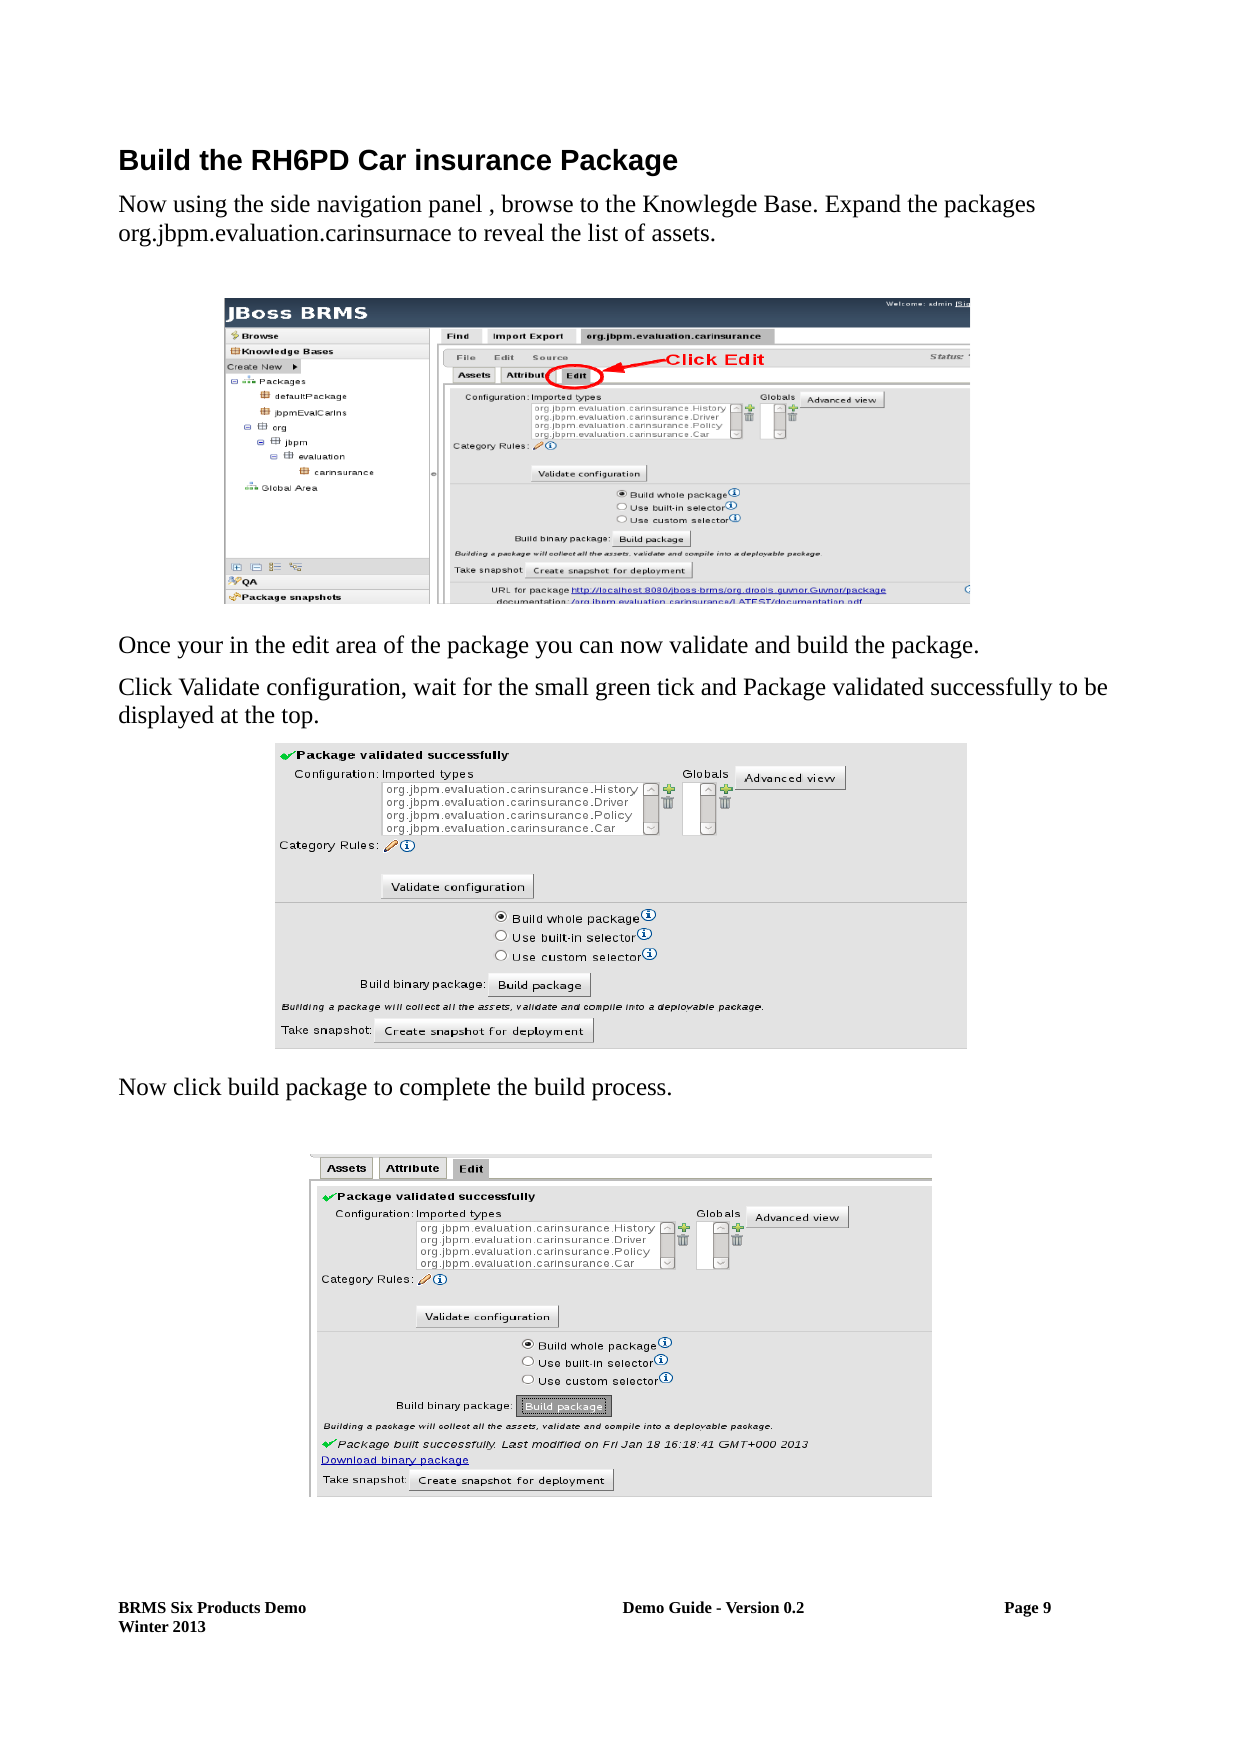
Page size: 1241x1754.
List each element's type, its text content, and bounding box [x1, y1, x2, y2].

text Click Validate configuration, wait for the small green tick and Package validated successfully to be displayed at the top. [118, 672, 1122, 729]
text Once your in the edit area of the package you can now validate and build the package. [118, 630, 1122, 659]
text Now using the side navigation panel , browse to the Knowlegde Base. Expand the packages org.jbpm.evaluation.carinsurnace to reveal the list of assets. [118, 189, 1122, 247]
text Now click build package to complete the build process. [118, 1072, 1122, 1100]
picture [308, 1154, 932, 1497]
picture [271, 741, 970, 1049]
subtitle Build the RH6PD Car insurance Package [118, 143, 1122, 177]
picture [222, 298, 971, 604]
